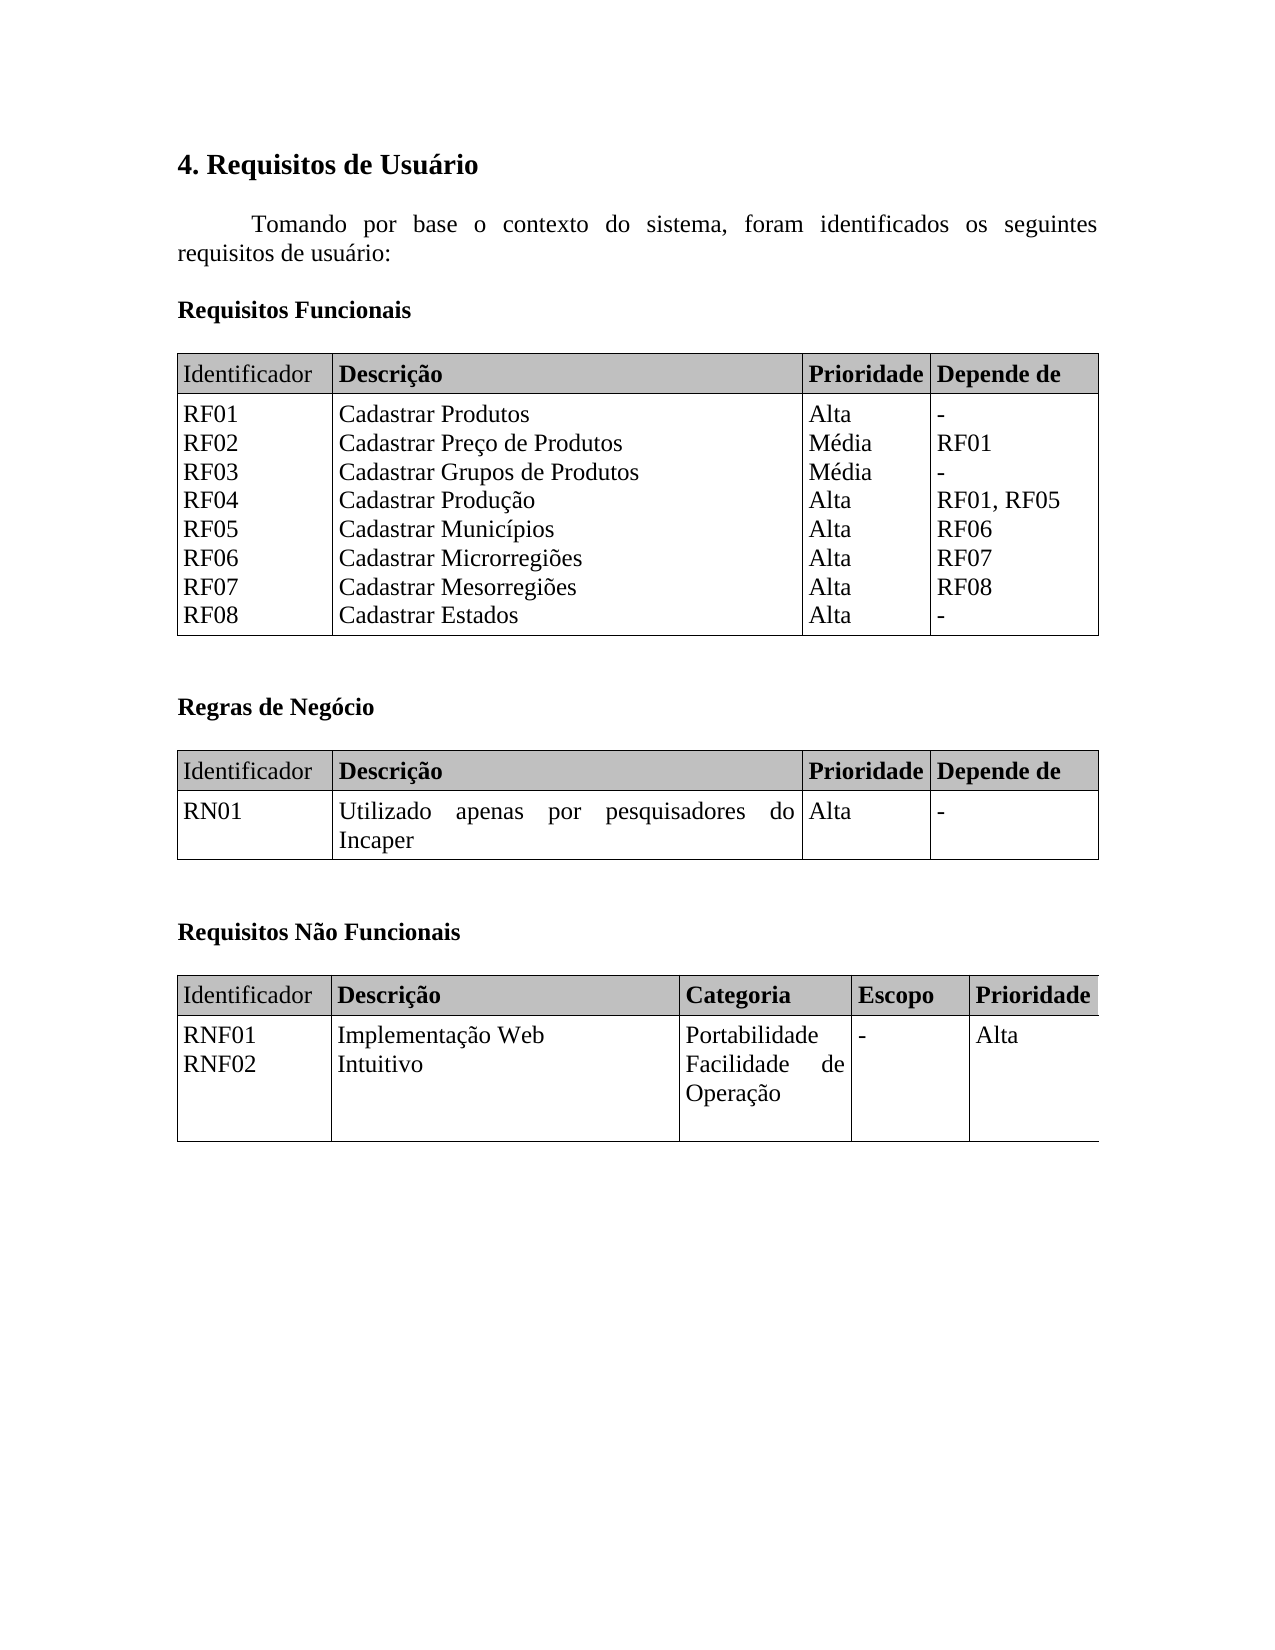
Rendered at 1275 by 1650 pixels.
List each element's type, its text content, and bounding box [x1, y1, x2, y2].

table_header Escopo [852, 976, 969, 1015]
table_cell Utilizado apenas por pesquisadores do Incaper [333, 791, 802, 859]
text Regras de Negócio [177, 692, 1098, 721]
text Requisitos Não Funcionais [177, 917, 1098, 946]
table_header Categoria [680, 976, 851, 1015]
table_header Identificador [178, 354, 332, 393]
table_cell - [931, 791, 1098, 859]
table_cell Cadastrar Produtos Cadastrar Preço de Produtos Cadastrar Grupos de Produtos Cadastrar Produção Cadastrar Municípios Cadastrar Microrregiões Cadastrar Mesorregiões Cadastrar Estados [333, 394, 802, 635]
table_cell RNF01 RNF02 [178, 1016, 331, 1141]
table_header Descrição [332, 976, 679, 1015]
text Requisitos Funcionais [177, 296, 1098, 324]
text Tomando por base o contexto do sistema, foram identificados os seguintes requisitos de usuário: [177, 209, 1098, 267]
table_header Depende de [931, 751, 1098, 790]
table_cell - [852, 1016, 969, 1141]
table_header Prioridade [970, 976, 1098, 1015]
table_cell RF01 RF02 RF03 RF04 RF05 RF06 RF07 RF08 [178, 394, 332, 635]
table_cell Alta [803, 791, 930, 859]
table_cell Alta Média Média Alta Alta Alta Alta Alta [803, 394, 930, 635]
table_header Prioridade [803, 751, 930, 790]
table_header Descrição [333, 354, 802, 393]
table_header Prioridade [803, 354, 930, 393]
table_header Identificador [178, 751, 332, 790]
table_cell Portabilidade Facilidade de Operação [680, 1016, 851, 1141]
text 4. Requisitos de Usuário [177, 147, 1098, 181]
table_header Descrição [333, 751, 802, 790]
table_cell Alta [970, 1016, 1098, 1141]
table_cell Implementação Web Intuitivo [332, 1016, 679, 1141]
table_header Depende de [931, 354, 1098, 393]
table_header Identificador [178, 976, 331, 1015]
table_cell - RF01 - RF01, RF05 RF06 RF07 RF08 - [931, 394, 1098, 635]
table_cell RN01 [178, 791, 332, 859]
